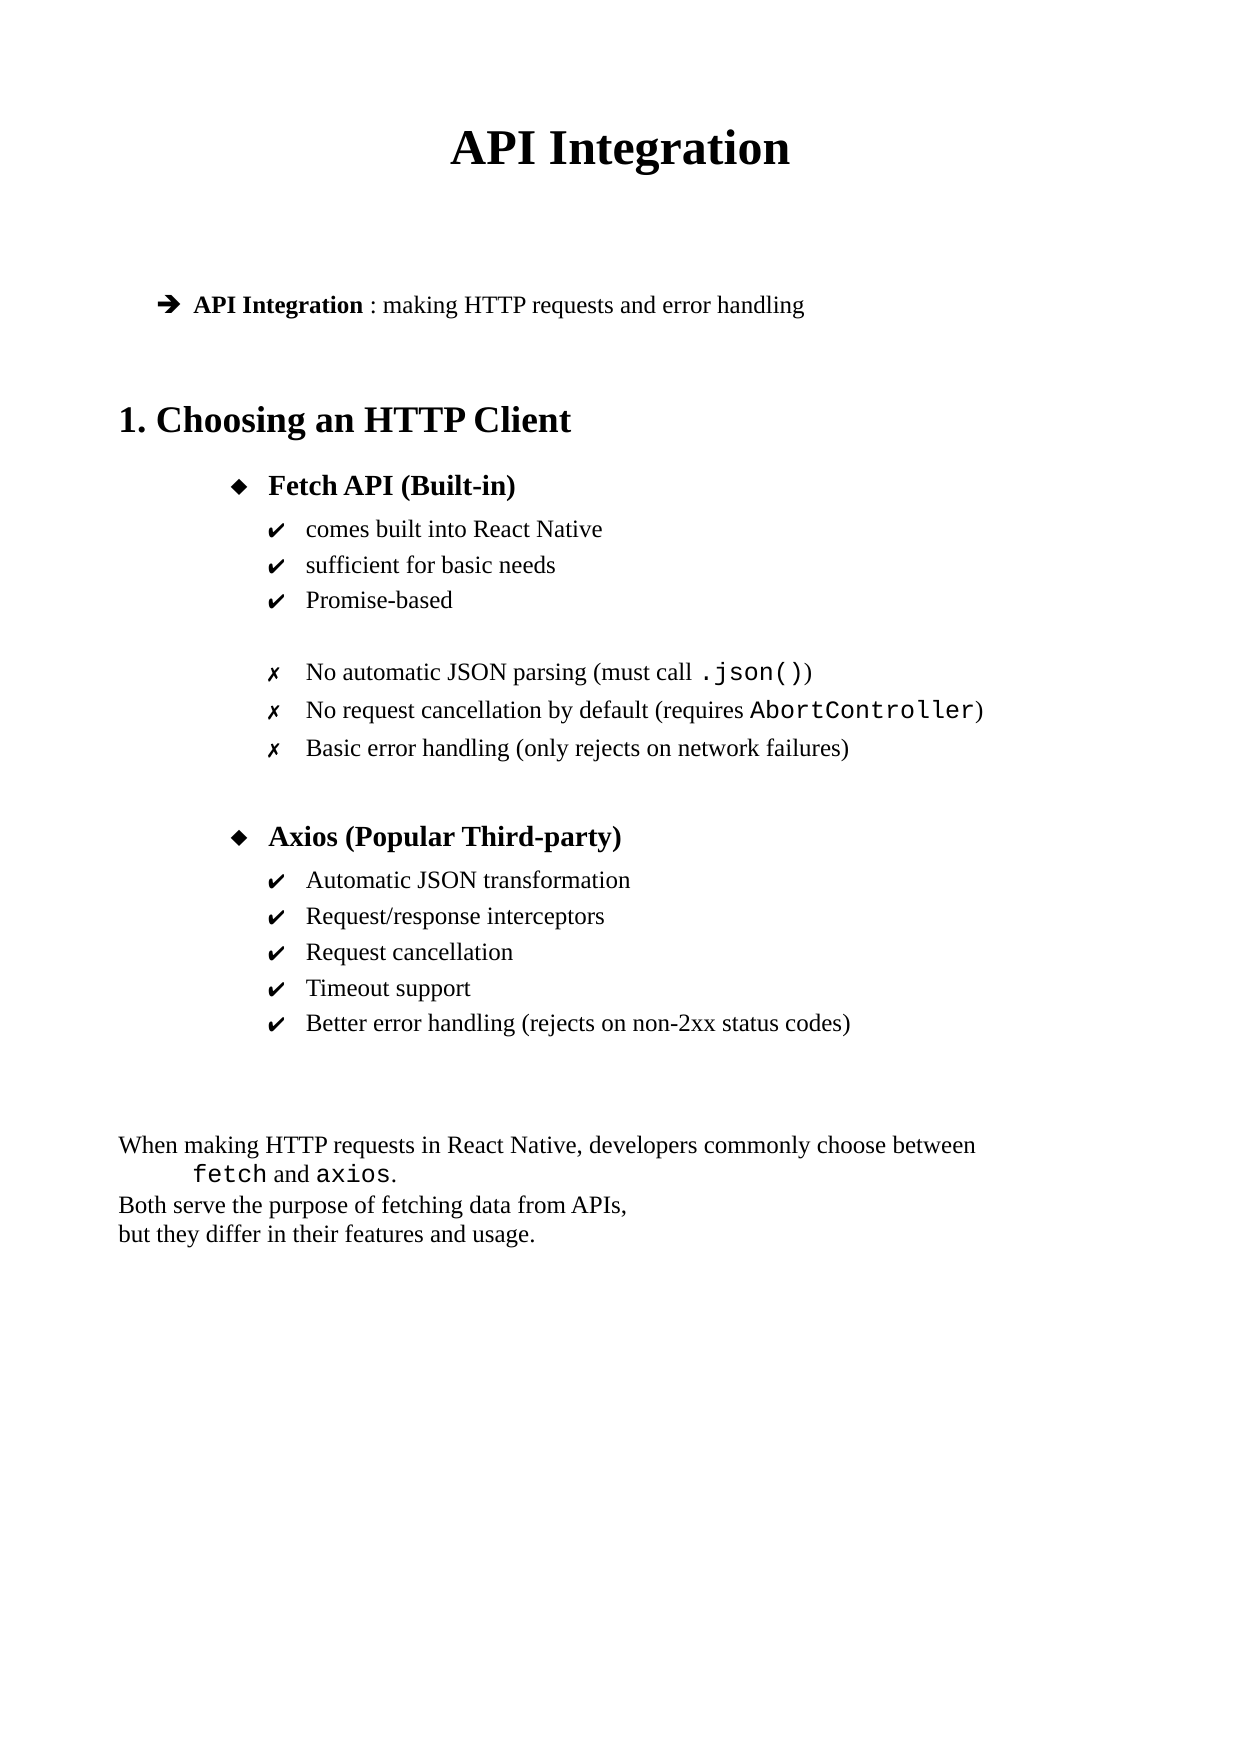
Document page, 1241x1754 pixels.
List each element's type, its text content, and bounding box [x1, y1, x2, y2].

text Both serve the purpose of fetching data from APIs, [118, 1190, 1122, 1219]
list Timeout support [268, 973, 1122, 1001]
list sufficient for basic needs [268, 550, 1122, 578]
list No request cancellation by default (requires AbortController) [268, 695, 1122, 726]
subtitle Axios (Popular Third-party) [231, 819, 1122, 853]
list Request cancellation [268, 937, 1122, 966]
list comes built into React Native [268, 514, 1122, 543]
list No automatic JSON parsing (must call .json()) [268, 657, 1122, 688]
text fetch and axios. [118, 1159, 1122, 1190]
list API Integration : making HTTP requests and error handling [156, 291, 1122, 319]
list Automatic JSON transformation [268, 865, 1122, 894]
subtitle Fetch API (Built-in) [231, 468, 1122, 502]
list Promise-based [268, 586, 1122, 614]
subtitle 1. Choosing an HTTP Client [118, 398, 1122, 441]
text but they differ in their features and usage. [118, 1219, 1122, 1247]
text When making HTTP requests in React Native, developers commonly choose between [118, 1130, 1122, 1159]
list Better error handling (rejects on non-2xx status codes) [268, 1008, 1122, 1037]
text API Integration [118, 118, 1122, 176]
list Request/response interceptors [268, 901, 1122, 930]
list Basic error handling (only rejects on network failures) [268, 733, 1122, 762]
